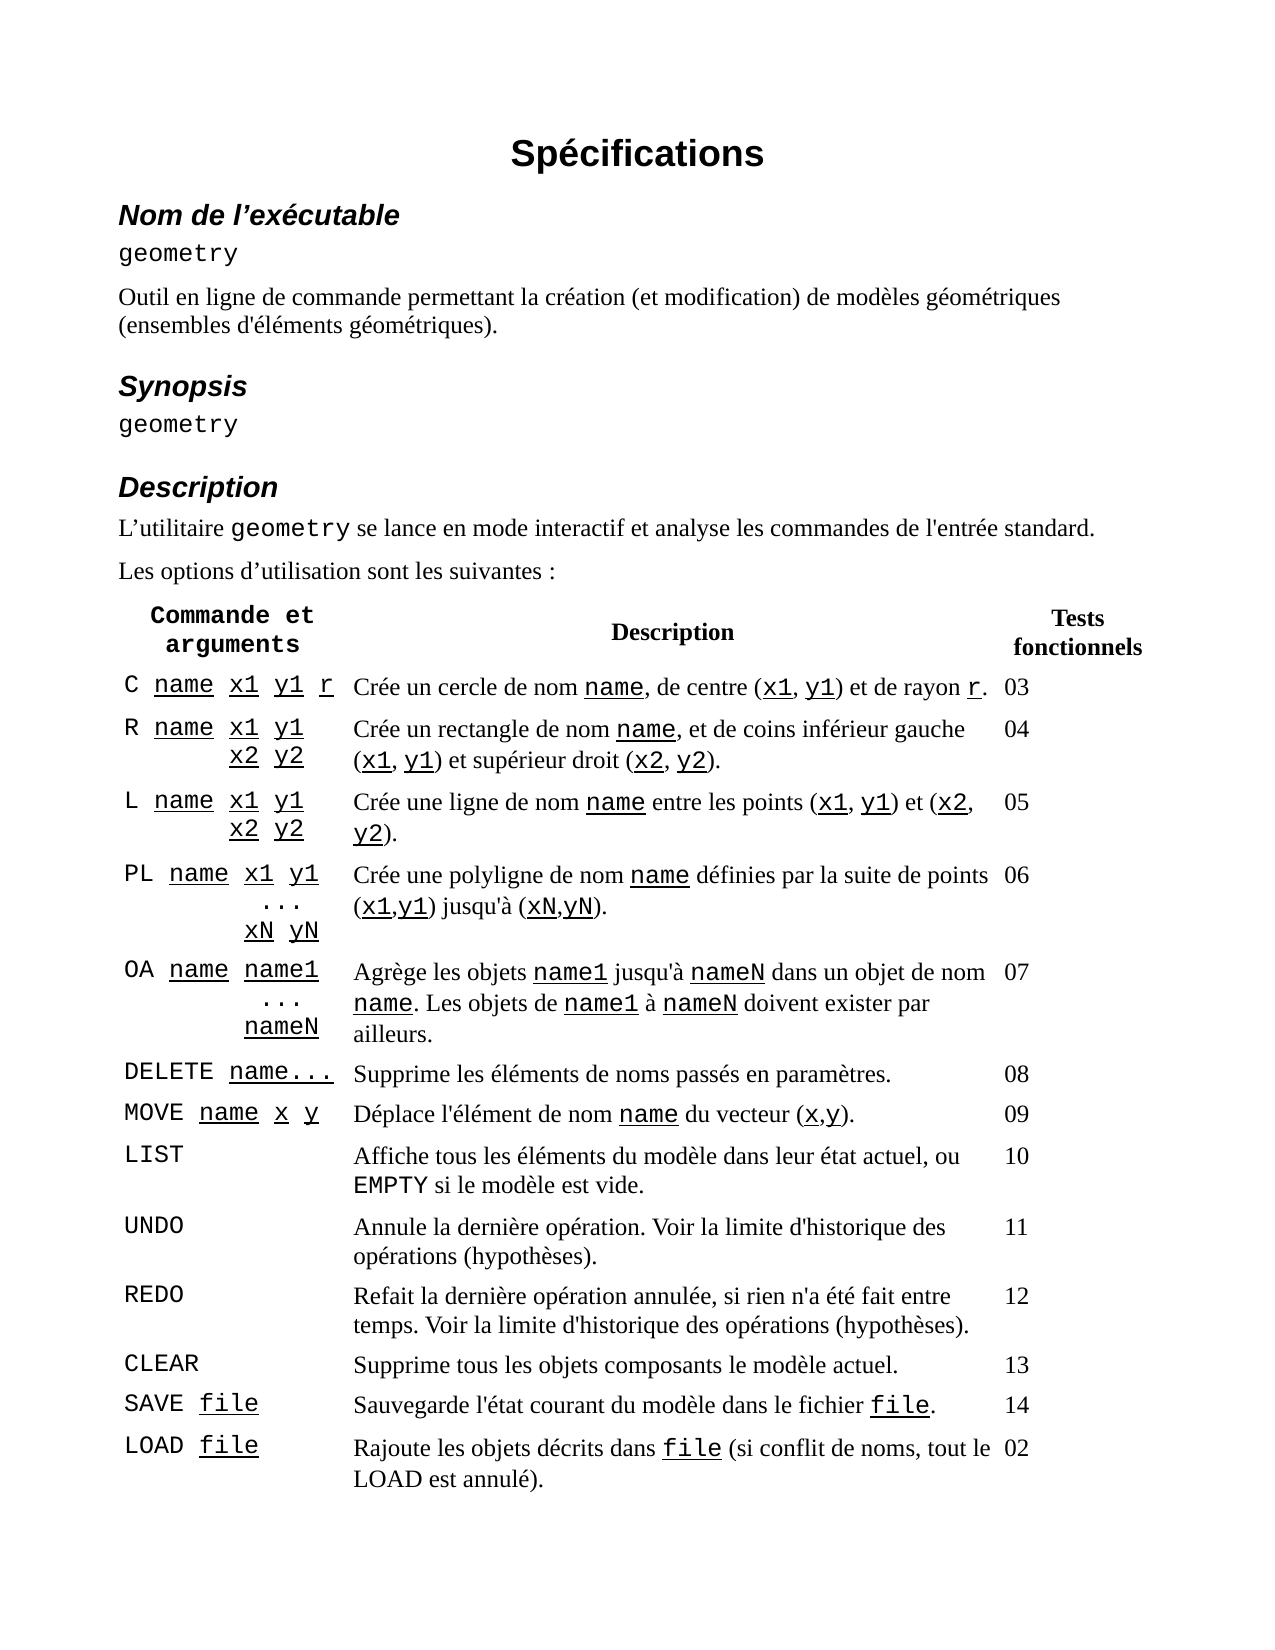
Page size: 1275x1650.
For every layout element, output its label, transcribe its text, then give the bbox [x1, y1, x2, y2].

table_cell Supprime les éléments de noms passés en paramètres. [347, 1053, 998, 1093]
table_cell LIST [118, 1136, 347, 1207]
table_cell 06 [998, 855, 1157, 951]
table_cell Crée une polyligne de nom name définies par la suite de points (x1,y1) jusqu'à (xN,yN). [347, 855, 998, 951]
table_cell 05 [998, 782, 1157, 855]
table_cell PL name x1 y1 ... xN yN [118, 855, 347, 951]
table_cell Annule la dernière opération. Voir la limite d'historique des opérations (hypothèses). [347, 1207, 998, 1276]
text L’utilitaire geometry se lance en mode interactif et analyse les commandes de l'entrée standard. [118, 513, 1157, 543]
subtitle Synopsis [118, 369, 1157, 403]
table_cell R name x1 y1 x2 y2 [118, 709, 347, 782]
text geometry [118, 412, 1157, 440]
subtitle Nom de l’exécutable [118, 198, 1157, 232]
table_cell 09 [998, 1093, 1157, 1136]
table_header Description [347, 597, 998, 666]
table_cell Rajoute les objets décrits dans file (si conflit de noms, tout le LOAD est annulé). [347, 1427, 998, 1498]
text Les options d’utilisation sont les suivantes : [118, 556, 1157, 585]
table_cell 04 [998, 709, 1157, 782]
table_cell LOAD file [118, 1427, 347, 1498]
table_cell UNDO [118, 1207, 347, 1276]
table_cell Sauvegarde l'état courant du modèle dans le fichier file. [347, 1385, 998, 1427]
table_header Commande et arguments [118, 597, 347, 666]
table_cell Déplace l'élément de nom name du vecteur (x,y). [347, 1093, 998, 1136]
table_cell 03 [998, 666, 1157, 708]
table_cell Crée une ligne de nom name entre les points (x1, y1) et (x2, y2). [347, 782, 998, 855]
table_cell Refait la dernière opération annulée, si rien n'a été fait entre temps. Voir la limite d'historique des opérations (hypothèses). [347, 1276, 998, 1344]
table_cell Crée un rectangle de nom name, et de coins inférieur gauche (x1, y1) et supérieur droit (x2, y2). [347, 709, 998, 782]
table_header Tests fonctionnels [998, 597, 1157, 666]
table_cell DELETE name... [118, 1053, 347, 1093]
table_cell Supprime tous les objets composants le modèle actuel. [347, 1345, 998, 1385]
table_cell 11 [998, 1207, 1157, 1276]
table_cell CLEAR [118, 1345, 347, 1385]
table_cell L name x1 y1 x2 y2 [118, 782, 347, 855]
table_cell REDO [118, 1276, 347, 1344]
table_cell 12 [998, 1276, 1157, 1344]
table_cell 02 [998, 1427, 1157, 1498]
title Spécifications [118, 131, 1157, 174]
text geometry [118, 241, 1157, 269]
table_cell 13 [998, 1345, 1157, 1385]
table_cell SAVE file [118, 1385, 347, 1427]
table_cell C name x1 y1 r [118, 666, 347, 708]
table_cell 10 [998, 1136, 1157, 1207]
table_cell Agrège les objets name1 jusqu'à nameN dans un objet de nom name. Les objets de name1 à nameN doivent exister par ailleurs. [347, 951, 998, 1053]
text Outil en ligne de commande permettant la création (et modification) de modèles géométriques (ensembles d'éléments géométriques). [118, 282, 1157, 339]
table_cell 07 [998, 951, 1157, 1053]
table_cell 08 [998, 1053, 1157, 1093]
table_cell MOVE name x y [118, 1093, 347, 1136]
subtitle Description [118, 470, 1157, 504]
table_cell Crée un cercle de nom name, de centre (x1, y1) et de rayon r. [347, 666, 998, 708]
table_cell 14 [998, 1385, 1157, 1427]
table_cell Affiche tous les éléments du modèle dans leur état actuel, ou EMPTY si le modèle est vide. [347, 1136, 998, 1207]
table_cell OA name name1 ... nameN [118, 951, 347, 1053]
